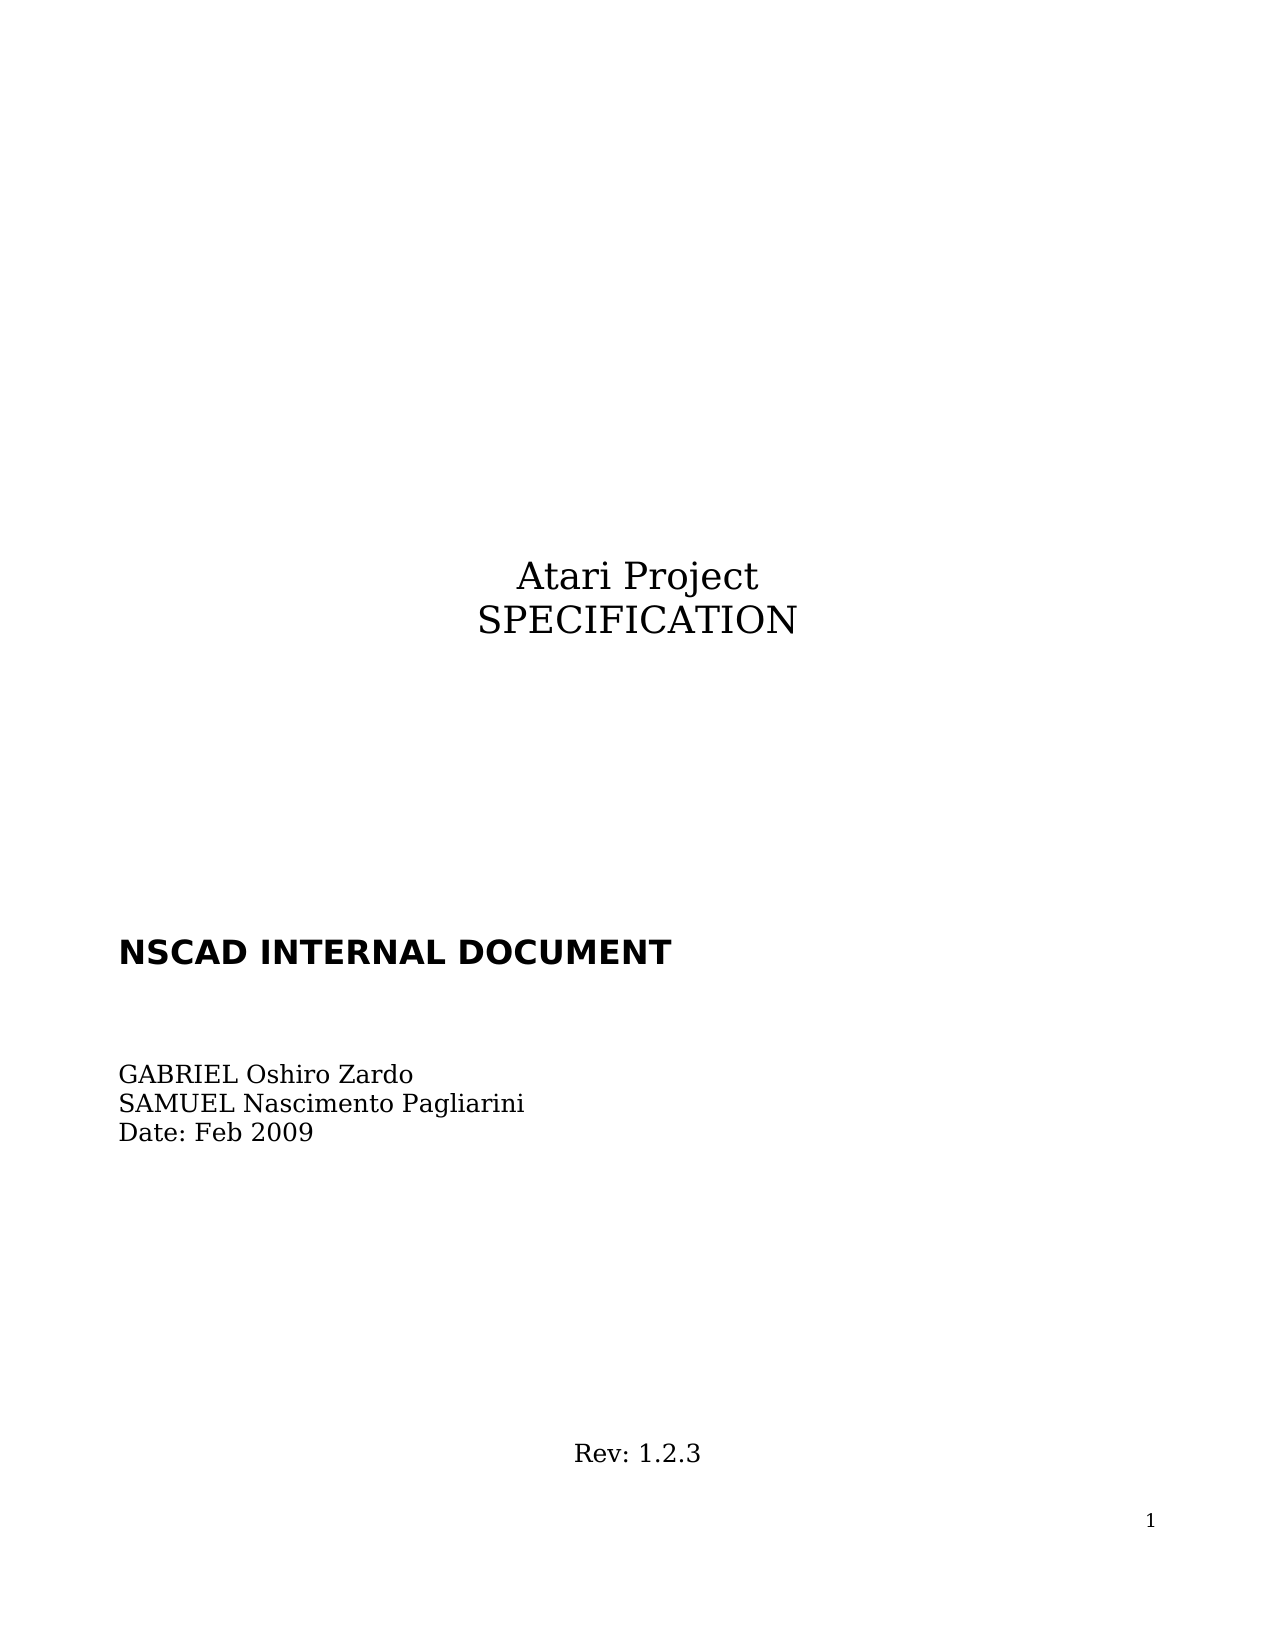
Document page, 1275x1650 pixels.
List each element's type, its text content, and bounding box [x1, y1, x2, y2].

text Atari Project [118, 554, 1157, 598]
text GABRIEL Oshiro Zardo [118, 1060, 1157, 1089]
text Rev: 1.2.3 [118, 1439, 1157, 1468]
text SAMUEL Nascimento Pagliarini [118, 1089, 1157, 1118]
text Date: Feb 2009 [118, 1118, 1157, 1147]
text NSCAD INTERNAL DOCUMENT [118, 933, 1157, 972]
text SPECIFICATION [118, 598, 1157, 642]
